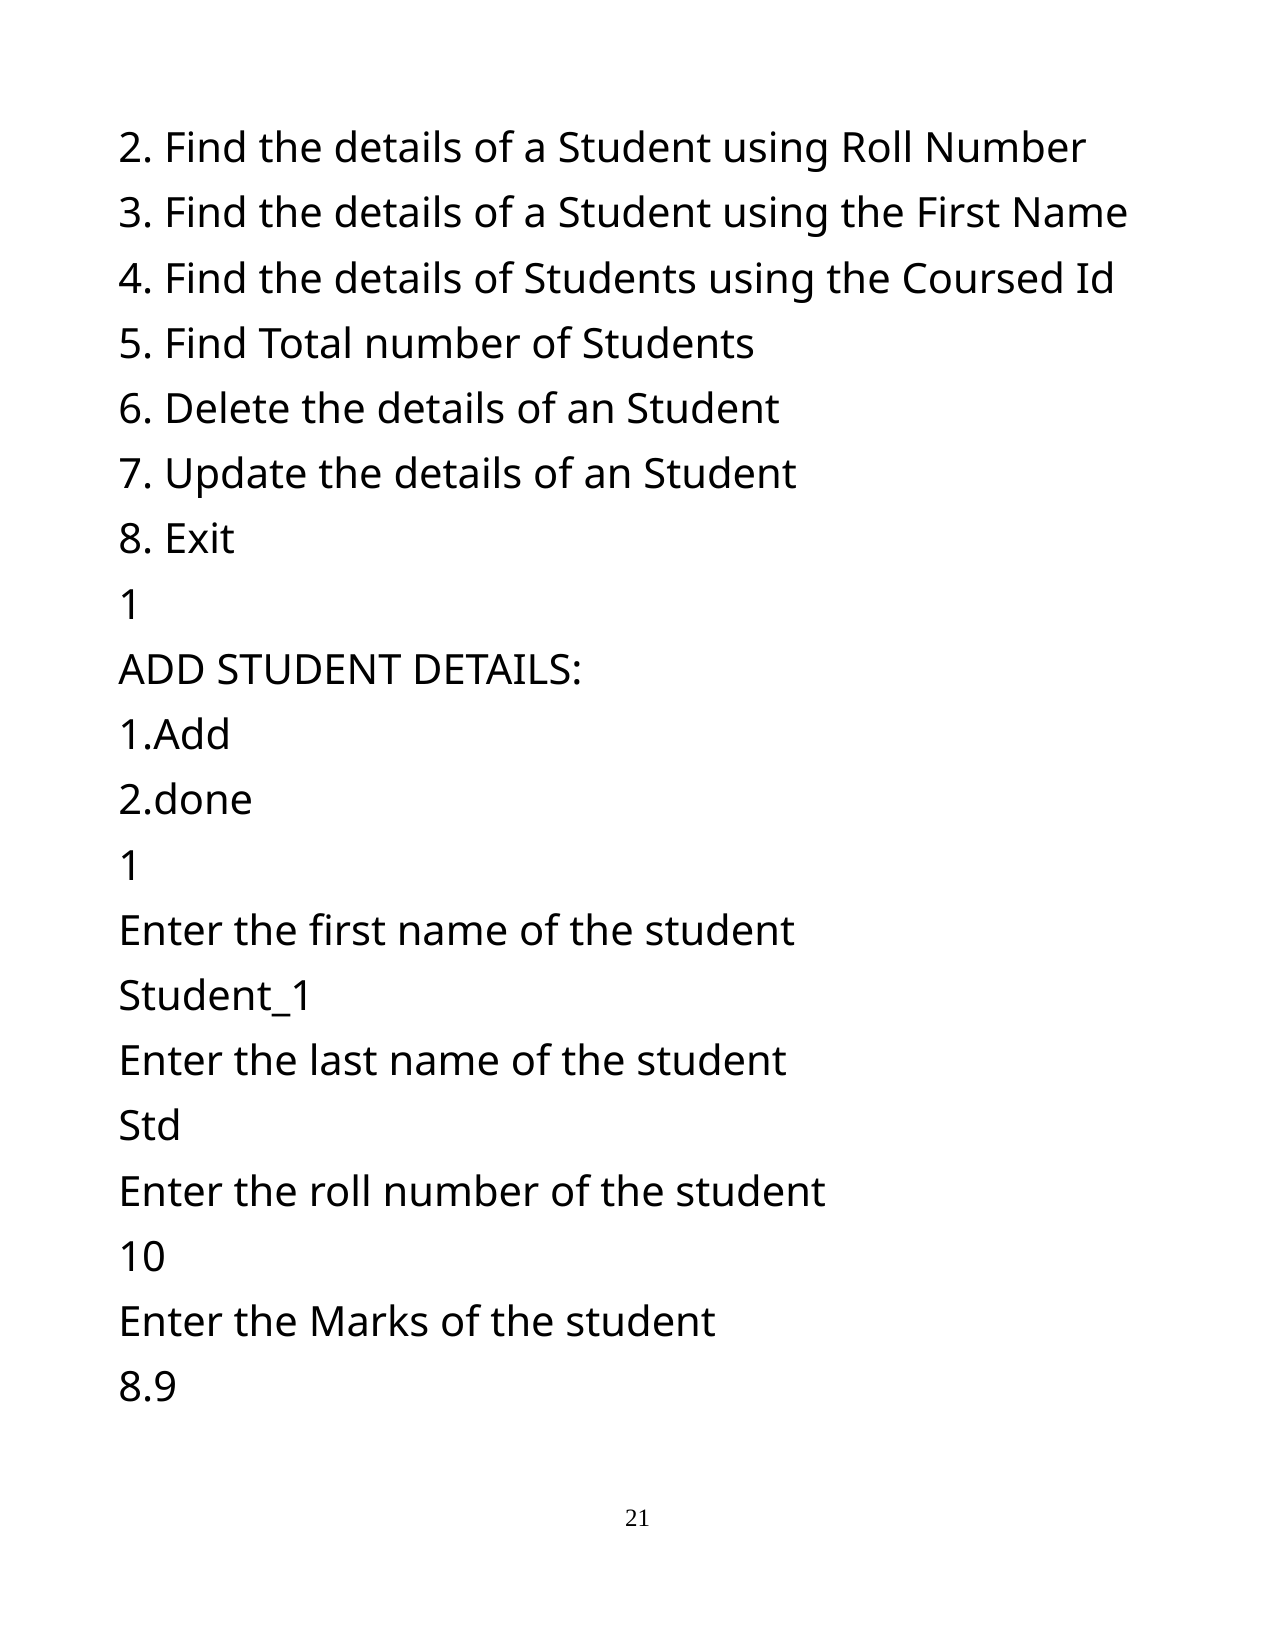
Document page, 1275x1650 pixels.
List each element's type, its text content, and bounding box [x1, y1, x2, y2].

text Student_1 [118, 966, 1157, 1023]
text Enter the first name of the student [118, 901, 1157, 957]
text Enter the Marks of the student [118, 1292, 1157, 1349]
text Enter the last name of the student [118, 1031, 1157, 1088]
text ADD STUDENT DETAILS: [118, 640, 1157, 697]
text 4. Find the details of Students using the Coursed Id [118, 248, 1157, 305]
text 1 [118, 574, 1157, 631]
text 10 [118, 1227, 1157, 1283]
text 3. Find the details of a Student using the First Name [118, 183, 1157, 240]
text Std [118, 1096, 1157, 1153]
text Enter the roll number of the student [118, 1161, 1157, 1218]
text 6. Delete the details of an Student [118, 379, 1157, 436]
text 1.Add [118, 705, 1157, 762]
text 8. Exit [118, 509, 1157, 566]
text 2.done [118, 770, 1157, 827]
text 8.9 [118, 1357, 1157, 1414]
text 1 [118, 835, 1157, 892]
text 5. Find Total number of Students [118, 314, 1157, 371]
text 7. Update the details of an Student [118, 444, 1157, 501]
text 2. Find the details of a Student using Roll Number [118, 118, 1157, 175]
